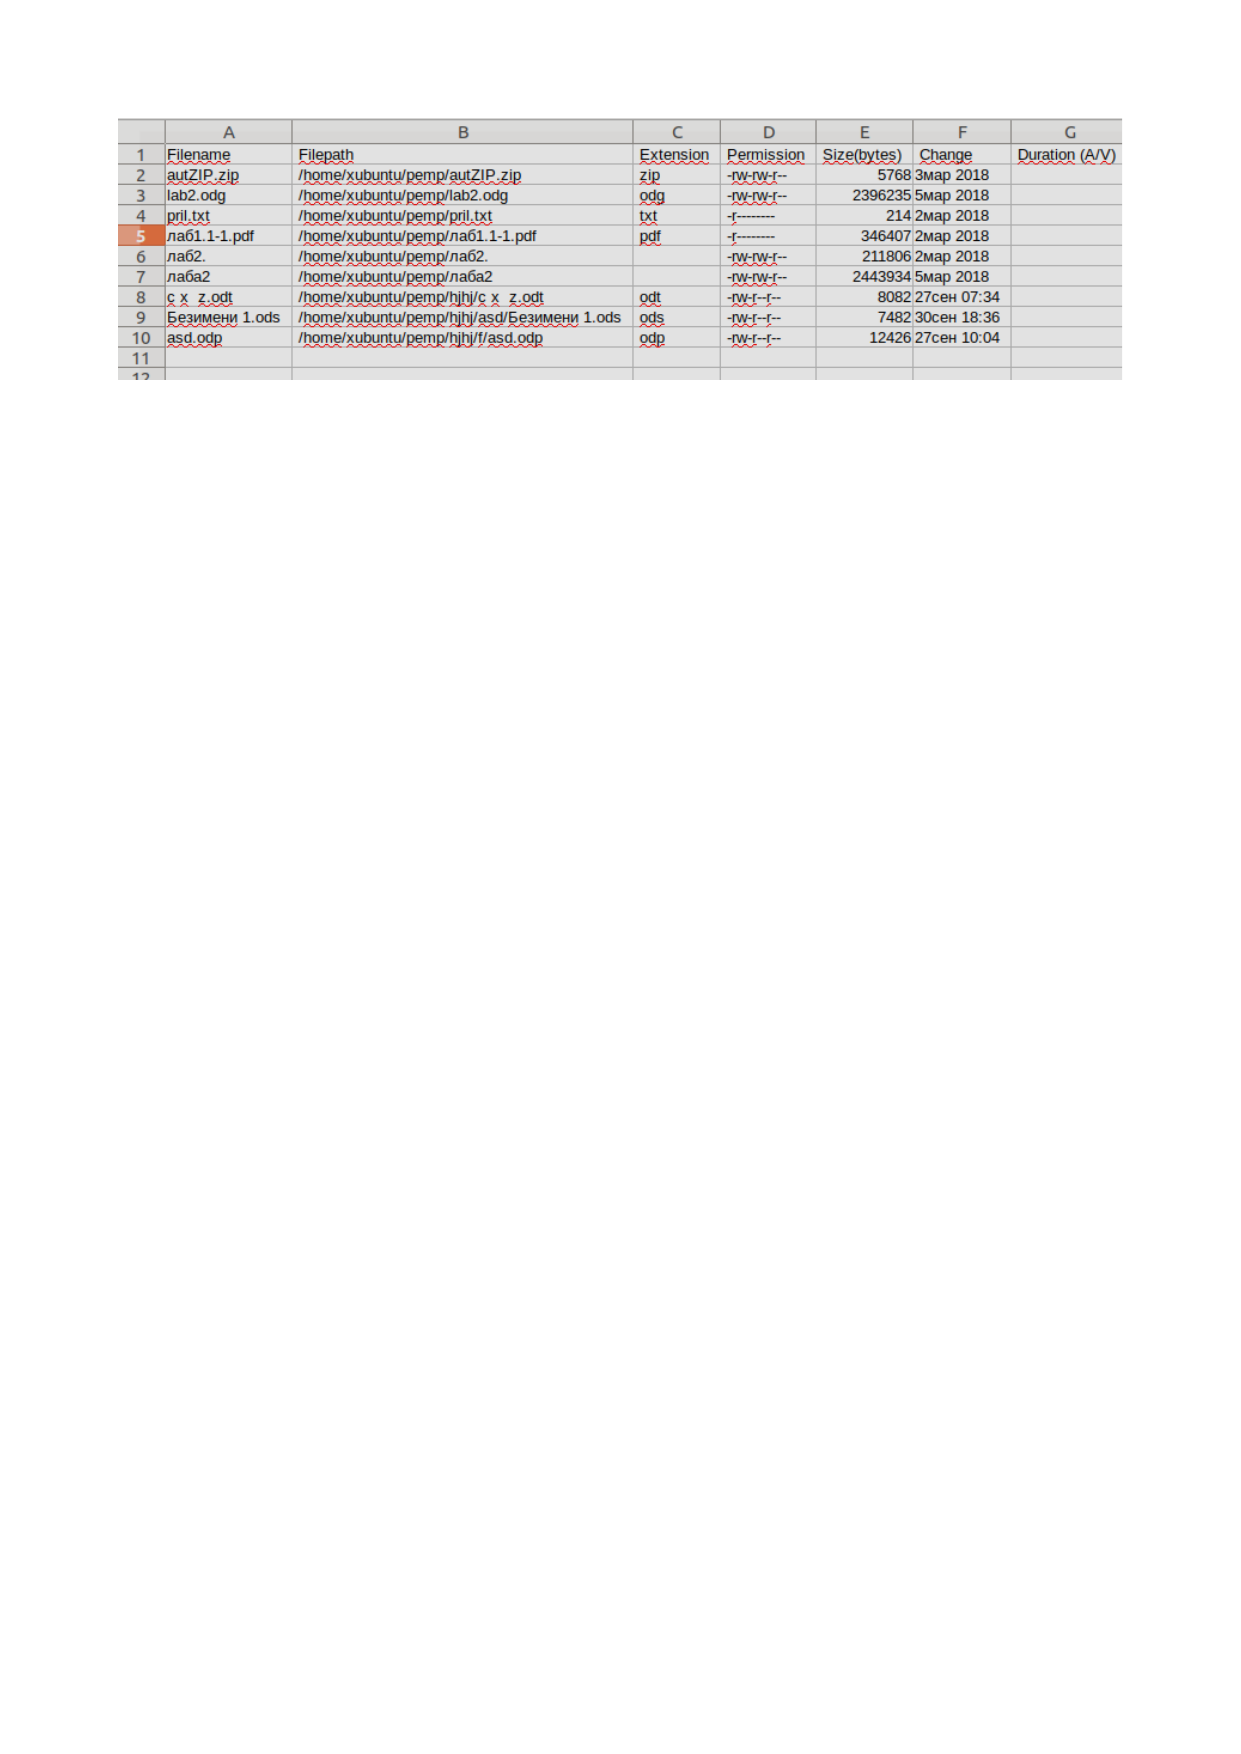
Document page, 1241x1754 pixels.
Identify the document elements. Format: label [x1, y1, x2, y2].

picture [118, 118, 1123, 380]
